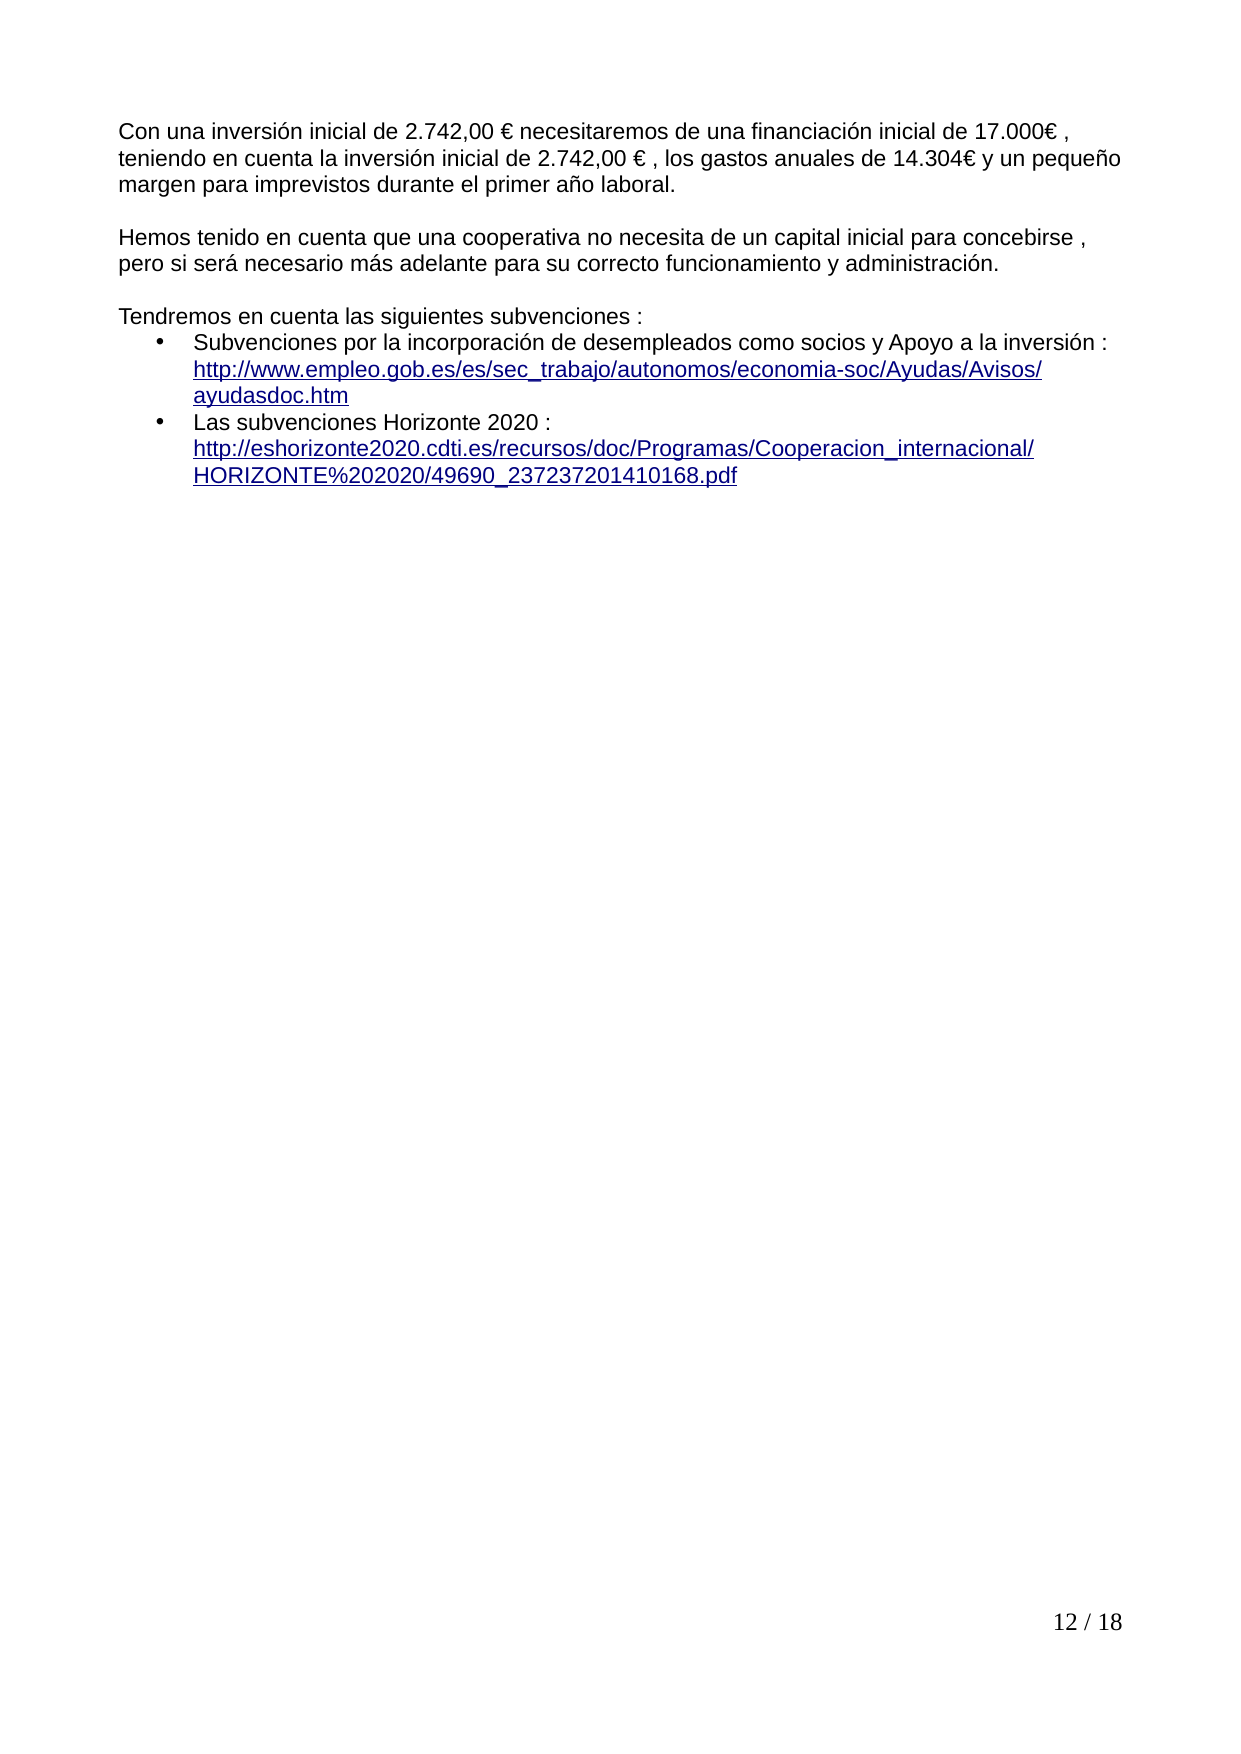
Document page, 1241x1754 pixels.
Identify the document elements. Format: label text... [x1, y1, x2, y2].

text Hemos tenido en cuenta que una cooperativa no necesita de un capital inicial para concebirse , pero si será necesario más adelante para su correcto funcionamiento y administración. [118, 223, 1122, 276]
text Tendremos en cuenta las siguientes subvenciones : [118, 303, 1122, 329]
list Subvenciones por la incorporación de desempleados como socios y Apoyo a la inversión : http://www.empleo.gob.es/es/sec_trabajo/autonomos/economia-soc/Ayudas/Avisos/ayudasdoc.htm [156, 329, 1122, 408]
list Las subvenciones Horizonte 2020 : http://eshorizonte2020.cdti.es/recursos/doc/Programas/Cooperacion_internacional/HORIZONTE%202020/49690_237237201410168.pdf [156, 408, 1122, 488]
text Con una inversión inicial de 2.742,00 € necesitaremos de una financiación inicial de 17.000€ , teniendo en cuenta la inversión inicial de 2.742,00 € , los gastos anuales de 14.304€ y un pequeño margen para imprevistos durante el primer año laboral. [118, 118, 1122, 197]
